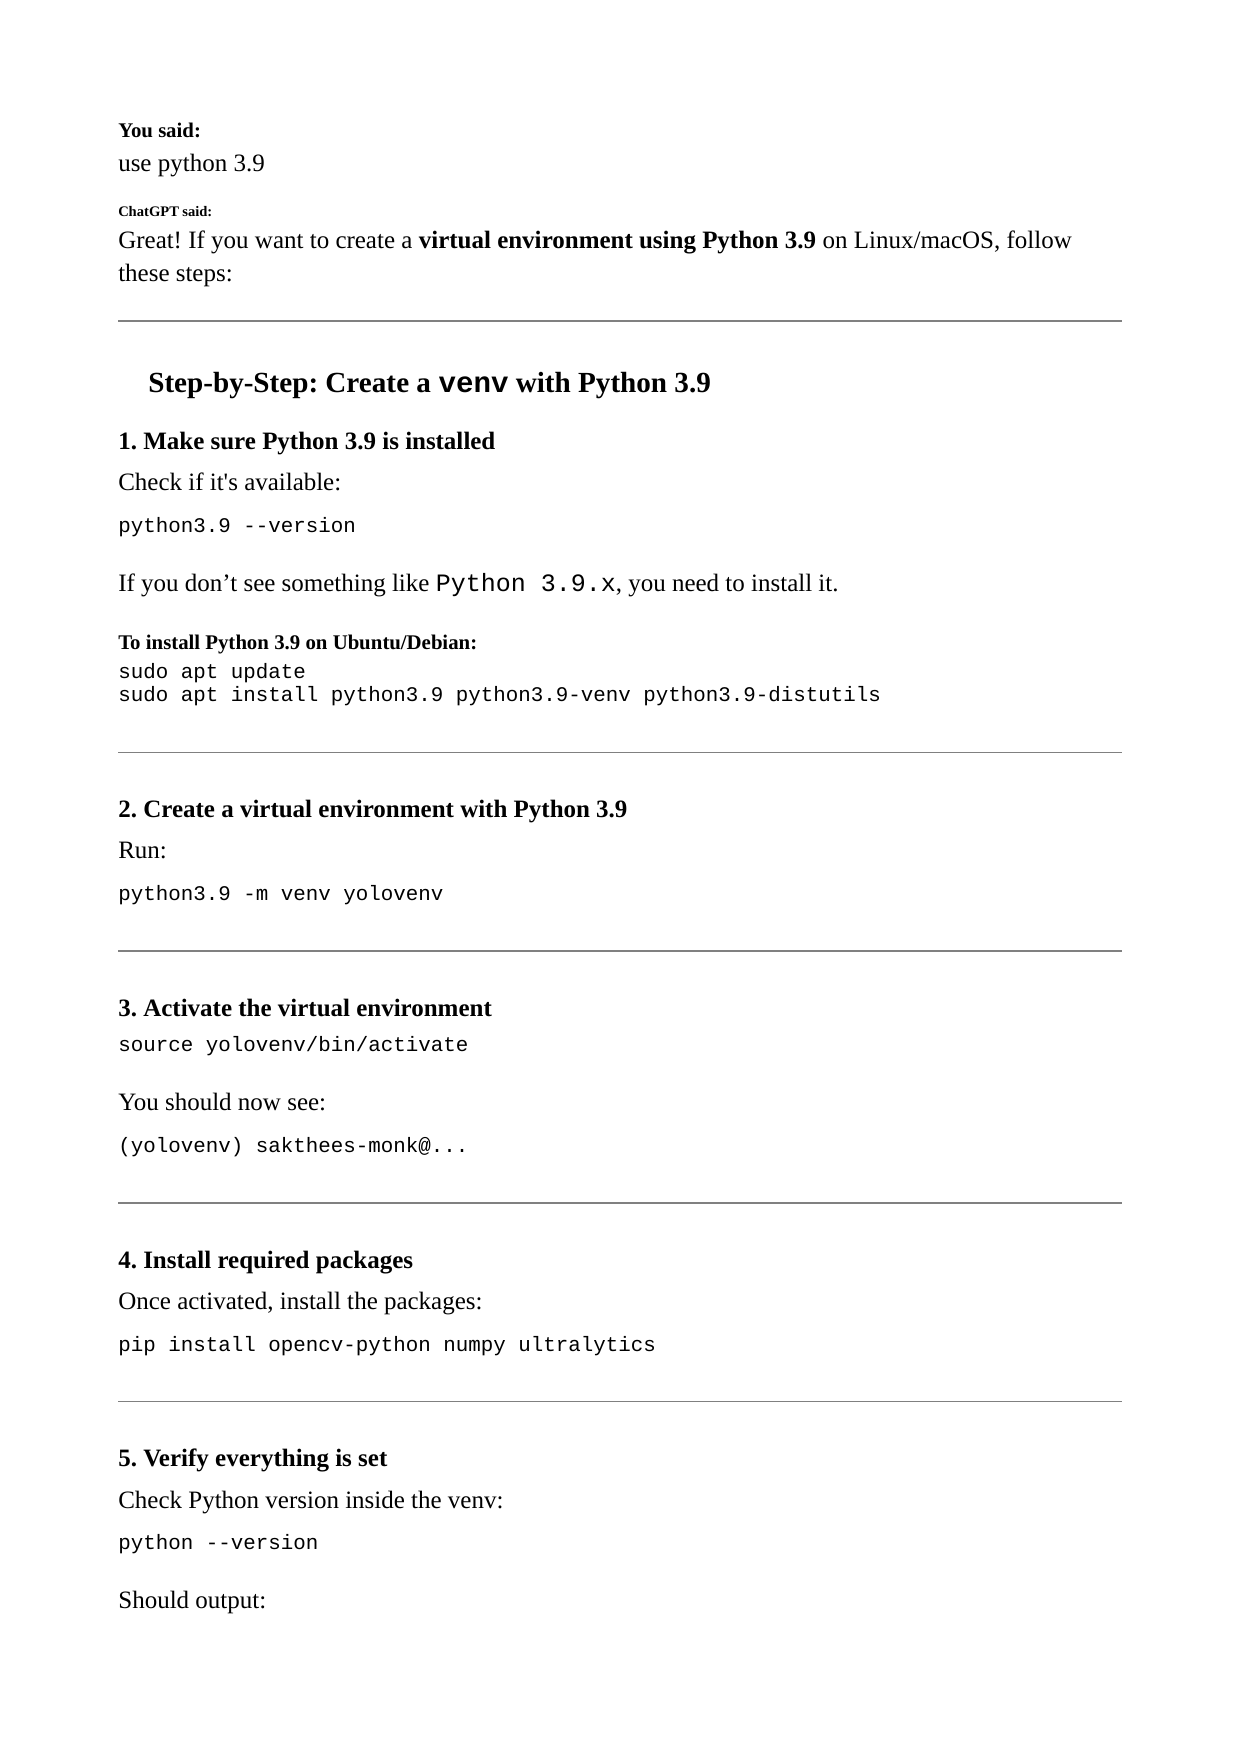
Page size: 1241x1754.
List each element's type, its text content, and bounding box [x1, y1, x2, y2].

text Run: [118, 835, 1122, 864]
text Great! If you want to create a virtual environment using Python 3.9 on Linux/macOS, follow these steps: [118, 225, 1122, 287]
text python3.9 --version [118, 515, 1122, 538]
text python --version [118, 1532, 1122, 1556]
text pip install opencv-python numpy ultralytics [118, 1334, 1122, 1357]
subtitle 1. Make sure Python 3.9 is installed [118, 426, 1122, 454]
text Should output: [118, 1586, 1122, 1614]
subtitle 5. Verify everything is set [118, 1443, 1122, 1472]
text sudo apt update [118, 661, 1122, 684]
subtitle 3. Activate the virtual environment [118, 993, 1122, 1022]
subtitle 4. Install required packages [118, 1245, 1122, 1273]
text You should now see: [118, 1087, 1122, 1116]
text Once activated, install the packages: [118, 1286, 1122, 1315]
text Check if it's available: [118, 467, 1122, 496]
text Check Python version inside the venv: [118, 1485, 1122, 1513]
text source yolovenv/bin/activate [118, 1034, 1122, 1058]
subtitle To install Python 3.9 on Ubuntu/Debian: [118, 630, 1122, 654]
text (yolovenv) sakthees-monk@... [118, 1135, 1122, 1158]
subtitle ✅ Step-by-Step: Create a venv with Python 3.9 [118, 365, 1122, 401]
subtitle ChatGPT said: [118, 202, 1122, 219]
text python3.9 -m venv yolovenv [118, 883, 1122, 907]
text sudo apt install python3.9 python3.9-venv python3.9-distutils [118, 684, 1122, 708]
subtitle 2. Create a virtual environment with Python 3.9 [118, 794, 1122, 823]
text use python 3.9 [118, 148, 1122, 177]
subtitle You said: [118, 118, 1122, 142]
text If you don’t see something like Python 3.9.x, you need to install it. [118, 568, 1122, 599]
